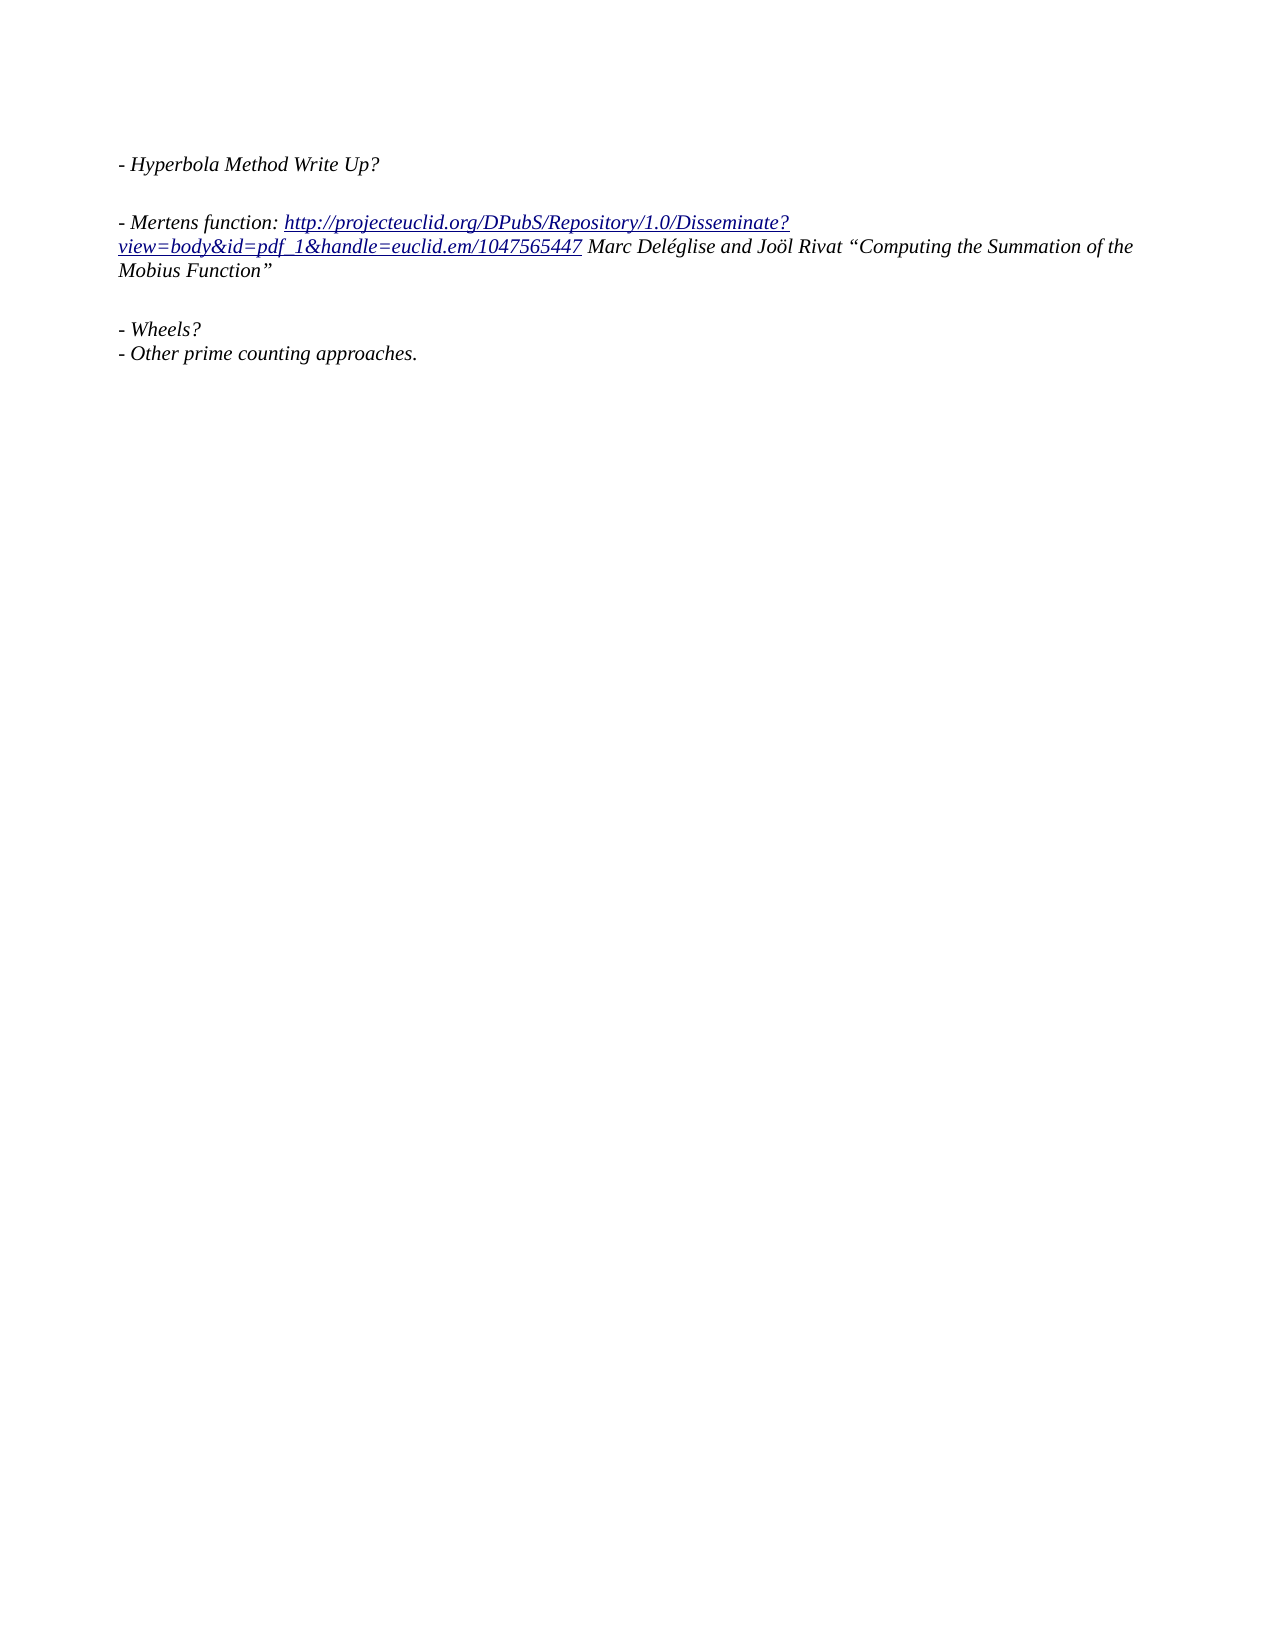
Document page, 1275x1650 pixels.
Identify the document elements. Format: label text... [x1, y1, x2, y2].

text - Other prime counting approaches. [118, 341, 1157, 365]
text - Hyperbola Method Write Up? [118, 152, 1157, 176]
text - Mertens function: http://projecteuclid.org/DPubS/Repository/1.0/Disseminate?view=body&id=pdf_1&handle=euclid.em/1047565447 Marc Deléglise and Joöl Rivat “Computing the Summation of the Mobius Function” [118, 210, 1157, 282]
text - Wheels? [118, 317, 1157, 341]
